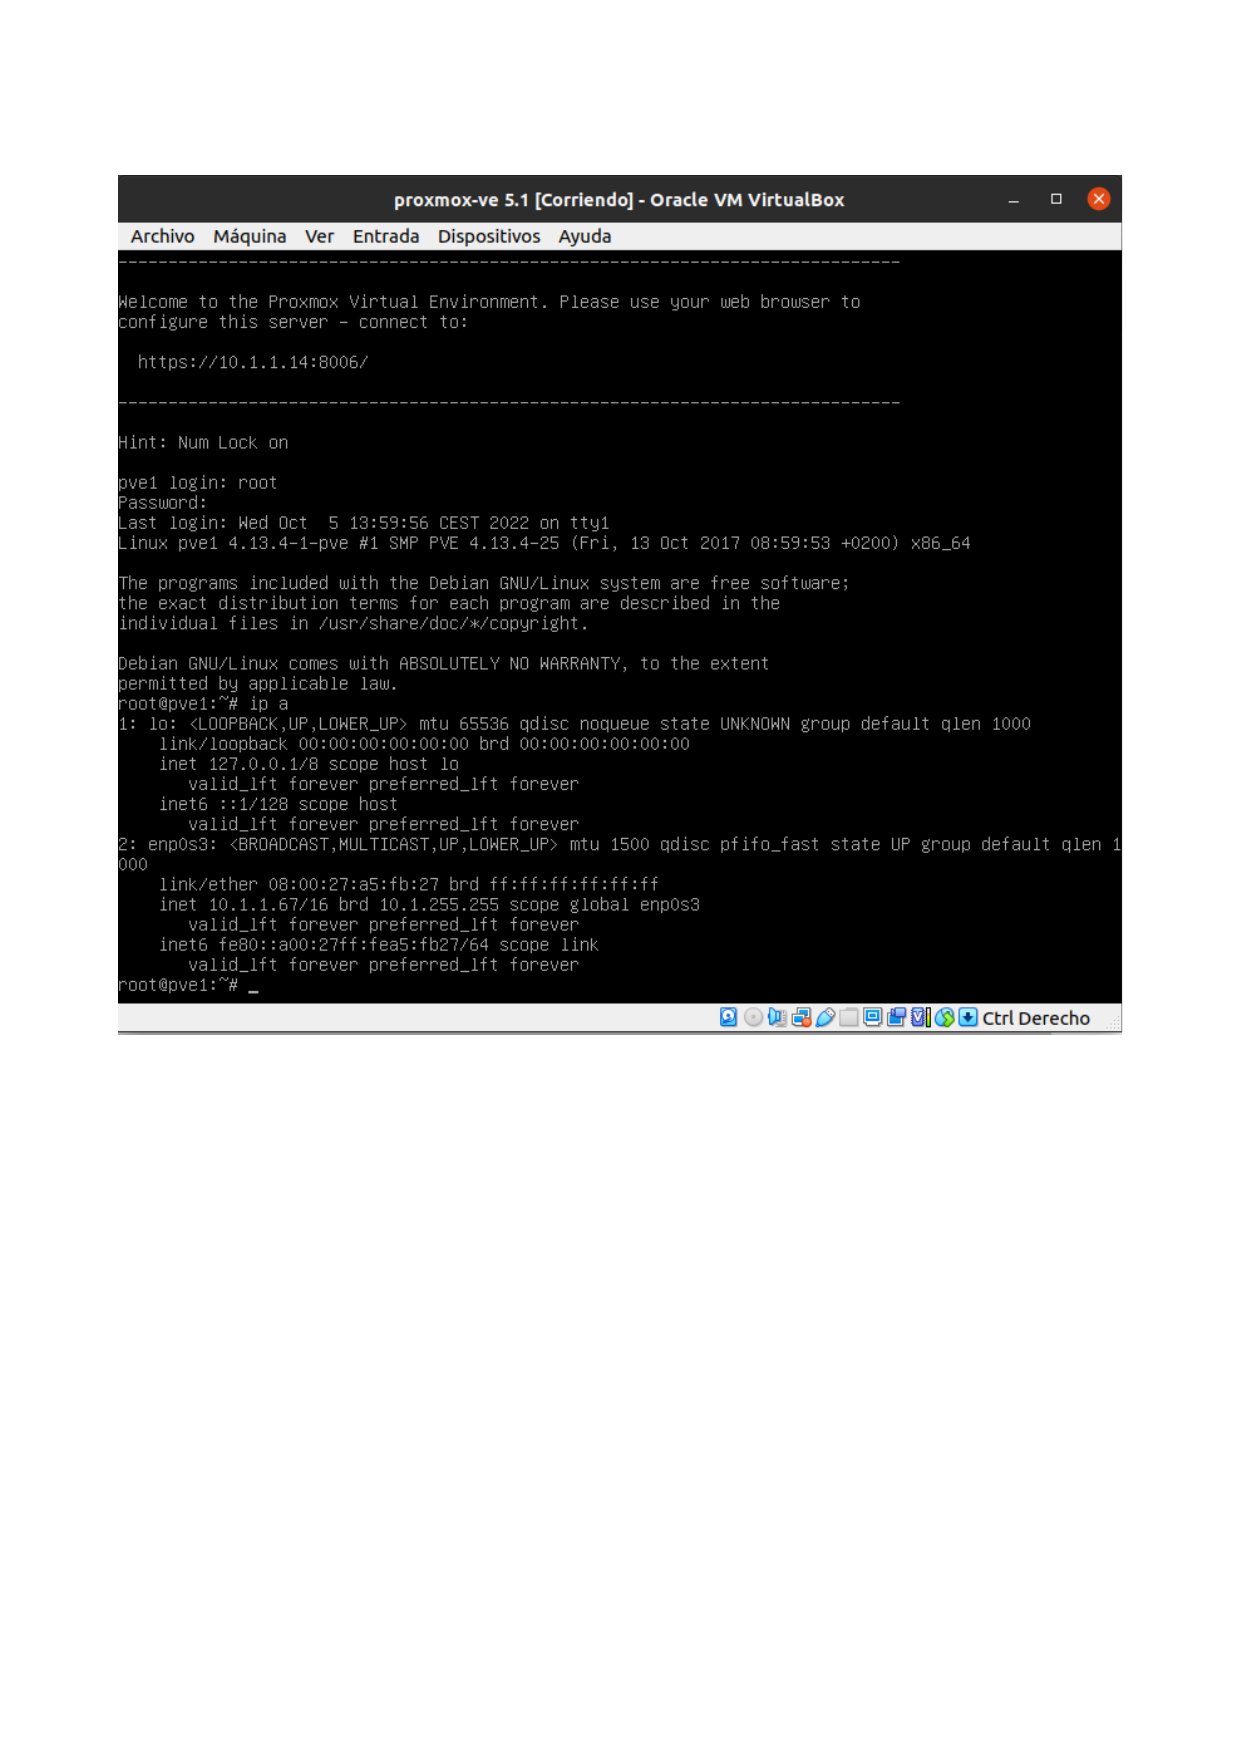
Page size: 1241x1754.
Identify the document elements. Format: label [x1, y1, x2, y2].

picture [118, 175, 1123, 1035]
